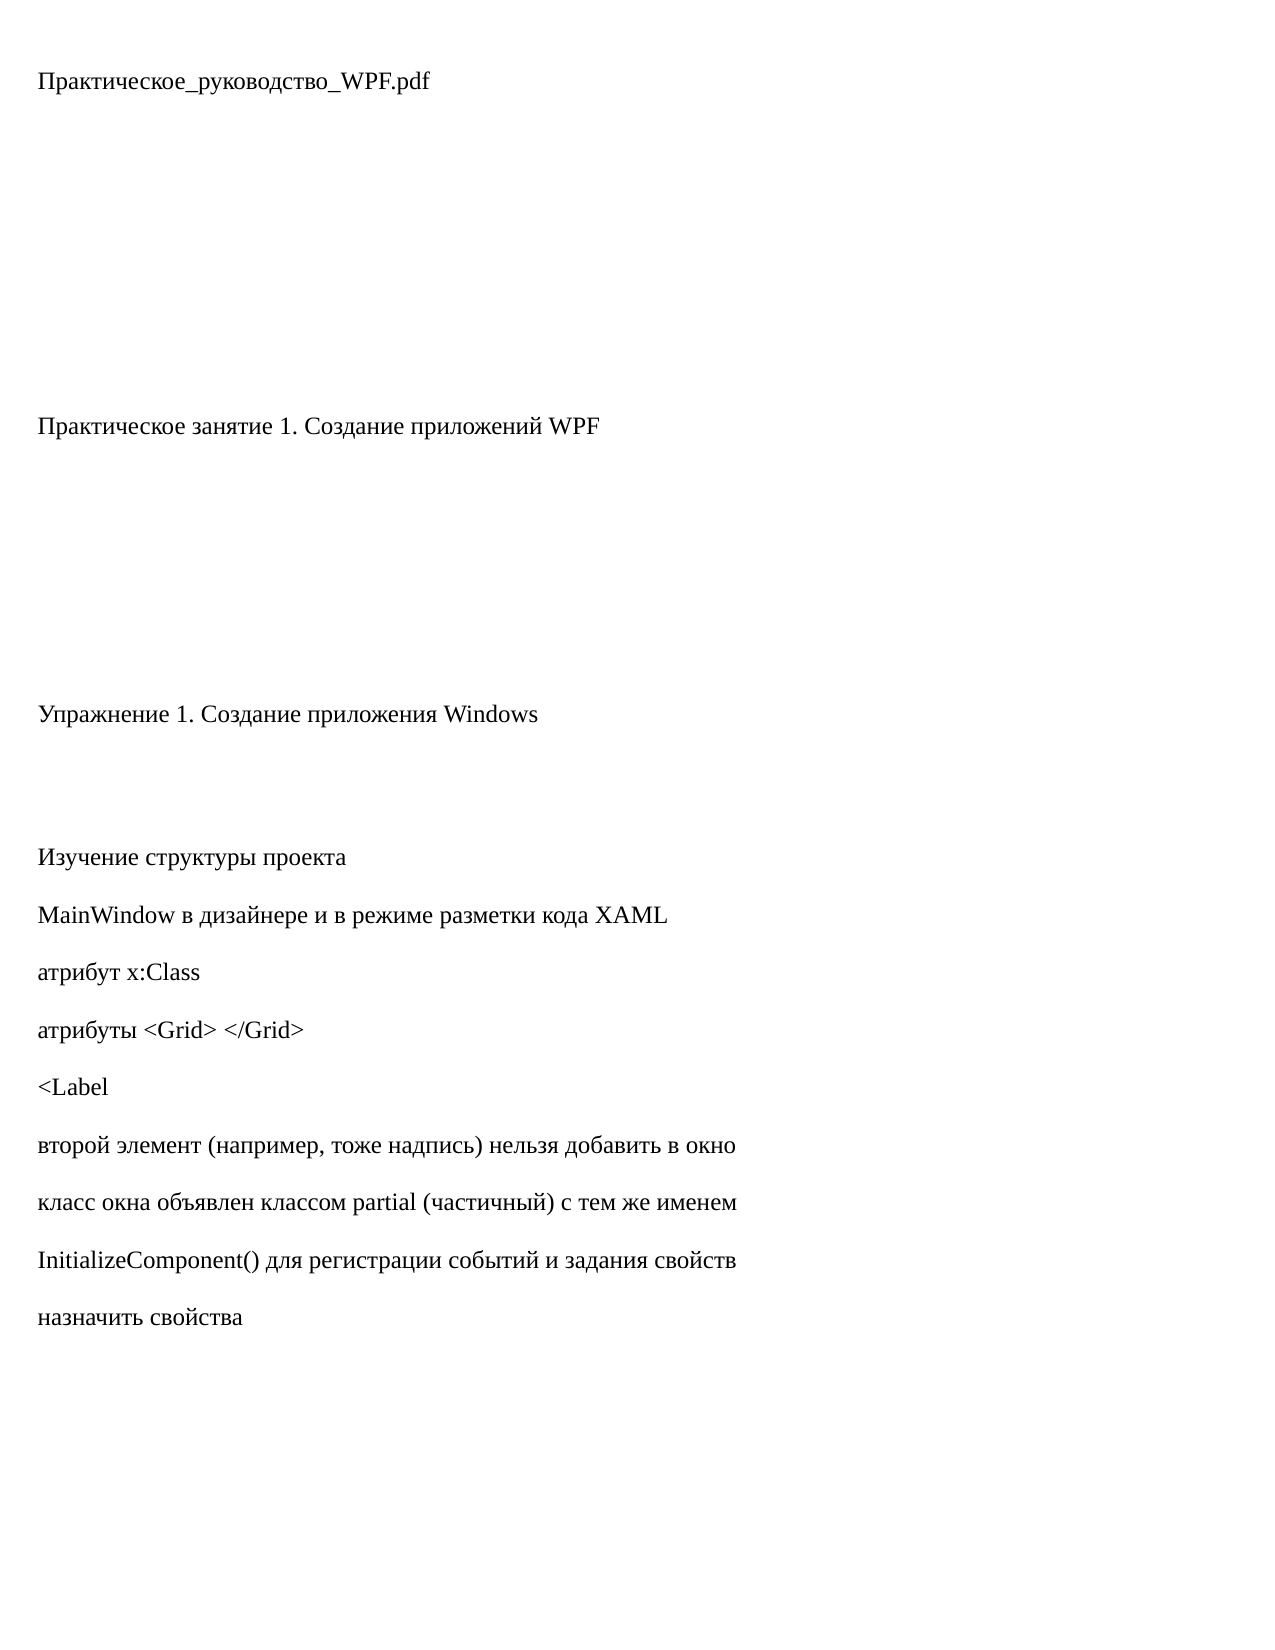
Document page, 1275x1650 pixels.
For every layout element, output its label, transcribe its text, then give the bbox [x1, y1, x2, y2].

text атрибуты <Grid> </Grid> [37, 1015, 1237, 1044]
text назначить свойства [37, 1302, 1237, 1331]
text Практическое занятие 1. Создание приложений WPF [37, 411, 1237, 440]
text Изучение структуры проекта [37, 842, 1237, 871]
text MainWindow в дизайнере и в режиме разметки кода XAML [37, 900, 1237, 929]
text InitializeComponent() для регистрации событий и задания свойств [37, 1245, 1237, 1274]
text Упражнение 1. Создание приложения Windows [37, 699, 1237, 727]
text Практическое_руководство_WPF.pdf [37, 66, 1237, 95]
text второй элемент (например, тоже надпись) нельзя добавить в окно [37, 1130, 1237, 1159]
text класс окна объявлен классом partial (частичный) с тем же именем [37, 1187, 1237, 1216]
text атрибут x:Class [37, 957, 1237, 986]
text <Label [37, 1072, 1237, 1101]
